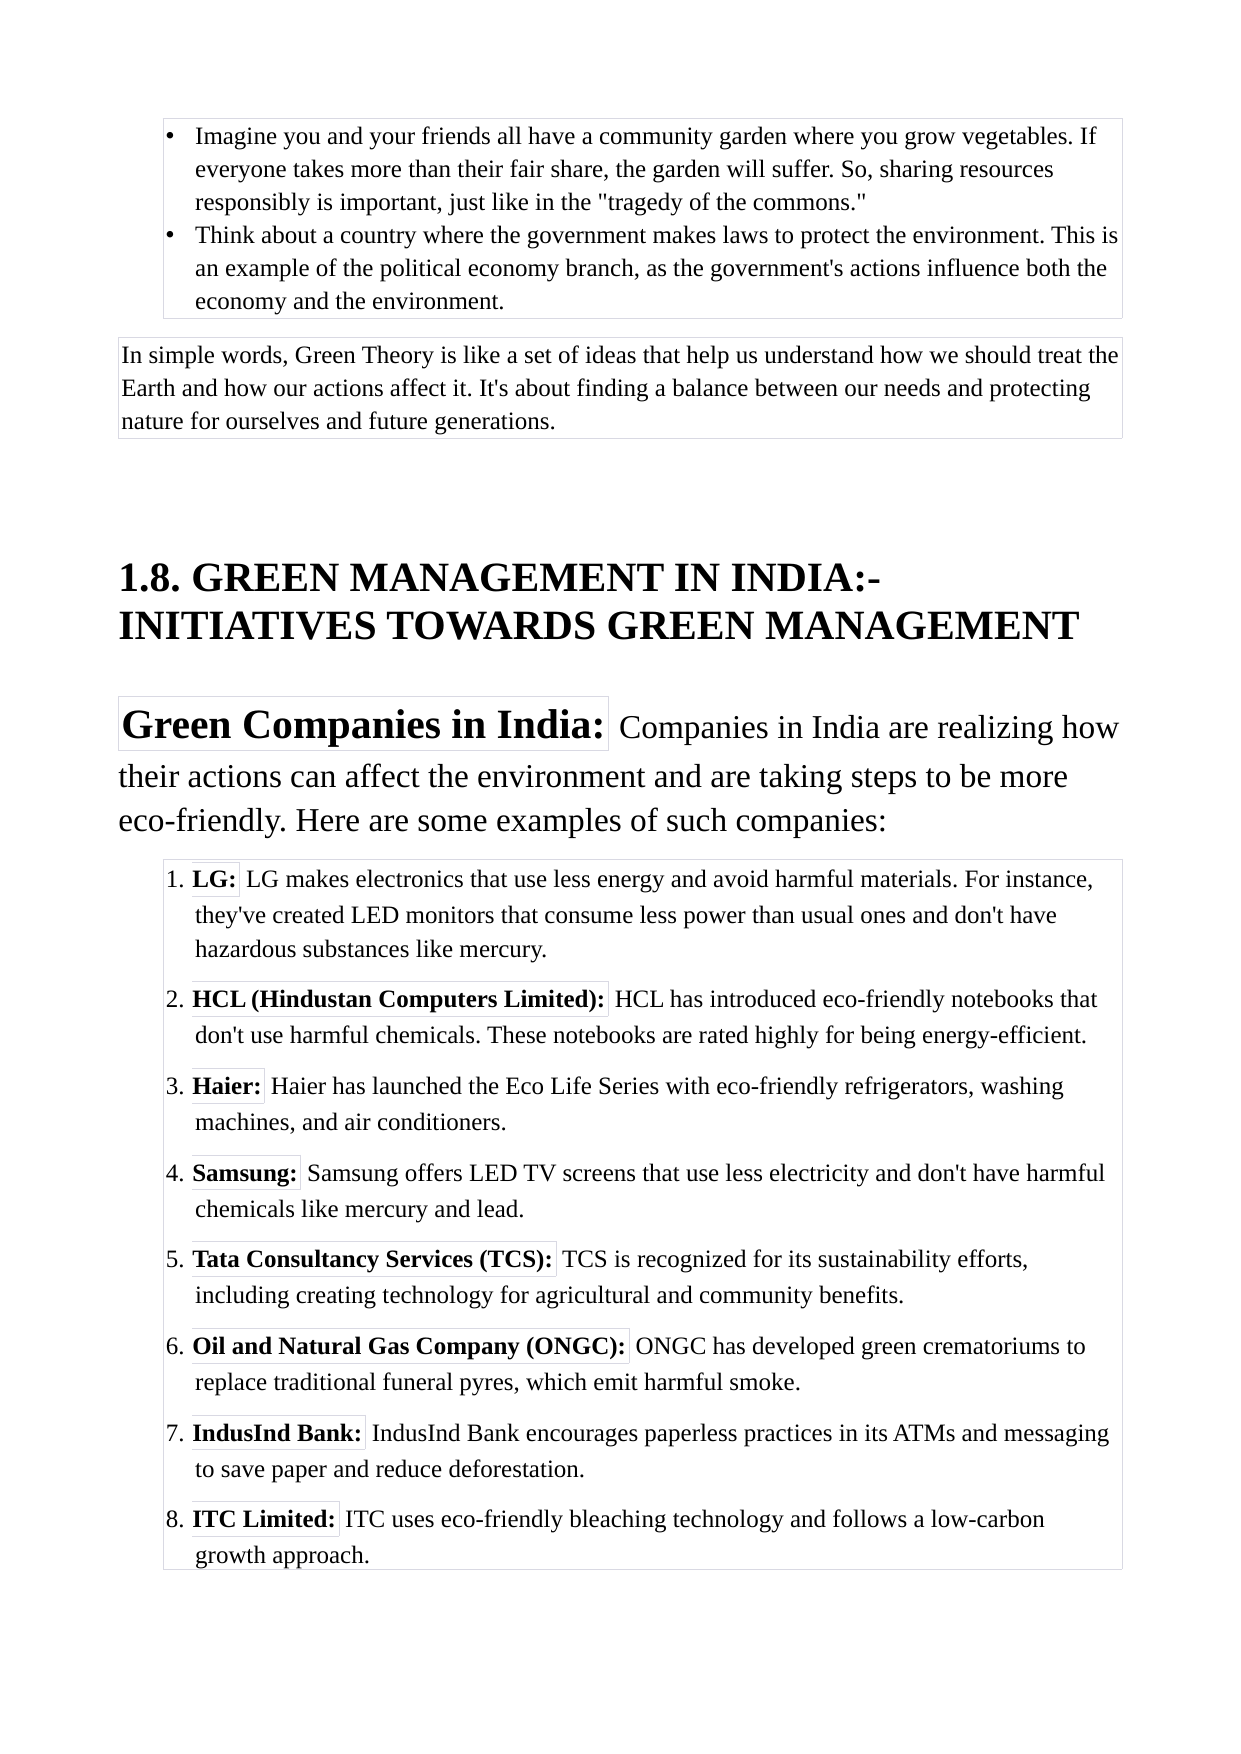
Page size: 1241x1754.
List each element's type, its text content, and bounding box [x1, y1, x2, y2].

text 1.8. GREEN MANAGEMENT IN INDIA:-INITIATIVES TOWARDS GREEN MANAGEMENT [118, 552, 1122, 648]
list HCL (Hindustan Computers Limited): HCL has introduced eco-friendly notebooks that don't use harmful chemicals. These notebooks are rated highly for being energy-efficient. [164, 978, 1122, 1049]
list Oil and Natural Gas Company (ONGC): ONGC has developed green crematoriums to replace traditional funeral pyres, which emit harmful smoke. [164, 1325, 1122, 1396]
list ITC Limited: ITC uses eco-friendly bleaching technology and follows a low-carbon growth approach. [164, 1498, 1122, 1569]
list Imagine you and your friends all have a community garden where you grow vegetables. If everyone takes more than their fair share, the garden will suffer. So, sharing resources responsibly is important, just like in the "tragedy of the commons." [164, 119, 1122, 216]
text Green Companies in India: Companies in India are realizing how their actions can affect the environment and are taking steps to be more eco-friendly. Here are some examples of such companies: [118, 696, 1122, 838]
list Samsung: Samsung offers LED TV screens that use less electricity and don't have harmful chemicals like mercury and lead. [164, 1152, 1122, 1222]
list Think about a country where the government makes laws to protect the environment. This is an example of the political economy branch, as the government's actions influence both the economy and the environment. [164, 217, 1122, 318]
text In simple words, Green Theory is like a set of ideas that help us understand how we should treat the Earth and how our actions affect it. It's about finding a balance between our needs and protecting nature for ourselves and future generations. [119, 338, 1122, 438]
list IndusInd Bank: IndusInd Bank encourages paperless practices in its ATMs and messaging to save paper and reduce deforestation. [164, 1412, 1122, 1482]
list Haier: Haier has launched the Eco Life Series with eco-friendly refrigerators, washing machines, and air conditioners. [164, 1065, 1122, 1136]
list Tata Consultancy Services (TCS): TCS is recognized for its sustainability efforts, including creating technology for agricultural and community benefits. [164, 1238, 1122, 1309]
list LG: LG makes electronics that use less energy and avoid harmful materials. For instance, they've created LED monitors that consume less power than usual ones and don't have hazardous substances like mercury. [164, 860, 1122, 962]
